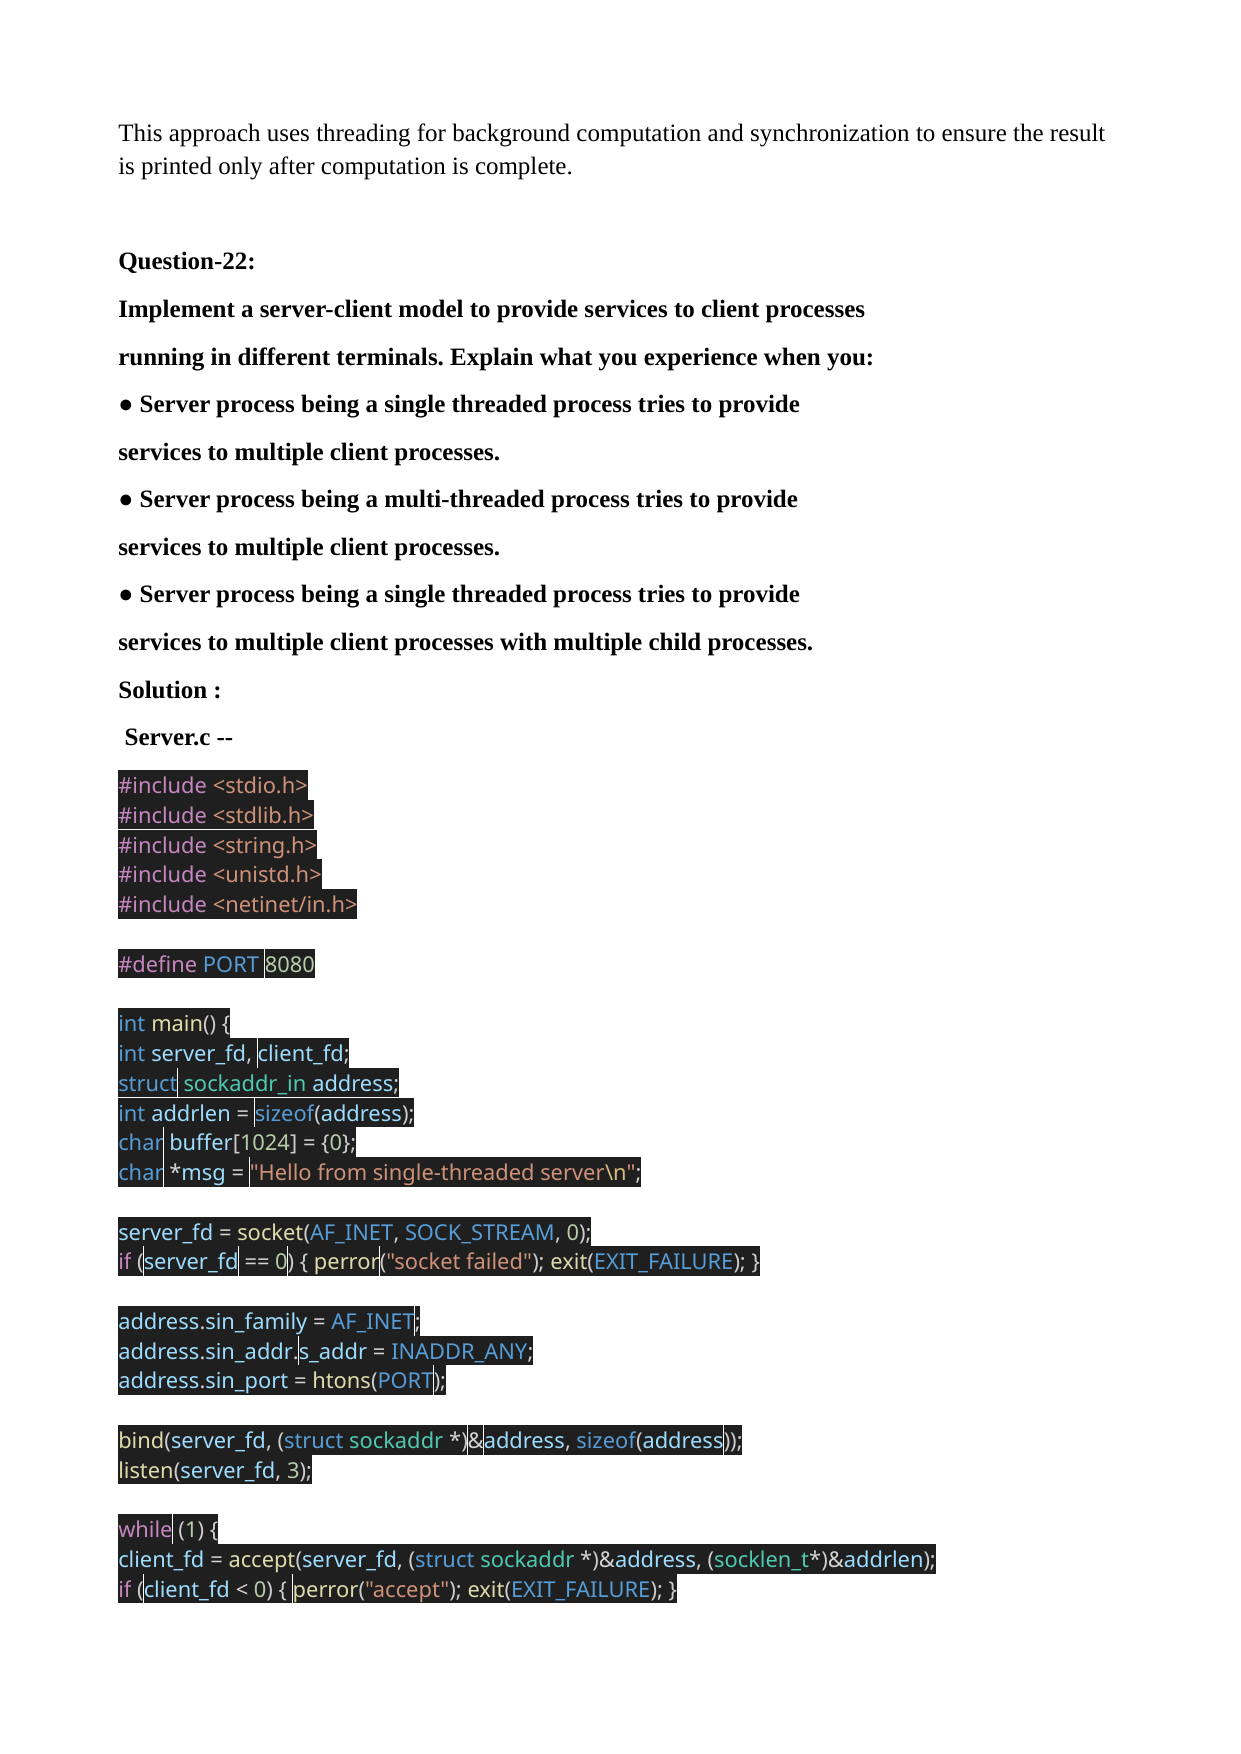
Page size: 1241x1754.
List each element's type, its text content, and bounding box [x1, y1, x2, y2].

text #include <stdlib.h> [118, 800, 1122, 829]
text Solution : [118, 675, 1122, 703]
text #include <unistd.h> [118, 859, 1122, 889]
text services to multiple client processes with multiple child processes. [118, 627, 1122, 656]
text int main() { [118, 1008, 1122, 1038]
text address.sin_family = AF_INET; [118, 1306, 1122, 1336]
text services to multiple client processes. [118, 437, 1122, 466]
text Question-22: [118, 246, 1122, 275]
text services to multiple client processes. [118, 532, 1122, 561]
text while (1) { [118, 1514, 1122, 1544]
text if (server_fd == 0) { perror("socket failed"); exit(EXIT_FAILURE); } [118, 1246, 1122, 1276]
text int addrlen = sizeof(address); [118, 1097, 1122, 1127]
text client_fd = accept(server_fd, (struct sockaddr *)&address, (socklen_t*)&addrlen); [118, 1544, 1122, 1574]
text ● Server process being a multi-threaded process tries to provide [118, 484, 1122, 513]
text #define PORT 8080 [118, 949, 1122, 978]
text address.sin_addr.s_addr = INADDR_ANY; [118, 1336, 1122, 1365]
text char *msg = "Hello from single-threaded server\n"; [118, 1157, 1122, 1187]
text ● Server process being a single threaded process tries to provide [118, 389, 1122, 418]
text #include <string.h> [118, 829, 1122, 859]
text listen(server_fd, 3); [118, 1455, 1122, 1484]
text #include <stdio.h> [118, 770, 1122, 800]
text This approach uses threading for background computation and synchronization to ensure the result is printed only after computation is complete. [118, 118, 1122, 180]
text Implement a server-client model to provide services to client processes [118, 294, 1122, 323]
text char buffer[1024] = {0}; [118, 1127, 1122, 1157]
text address.sin_port = htons(PORT); [118, 1365, 1122, 1395]
text running in different terminals. Explain what you experience when you: [118, 342, 1122, 370]
text if (client_fd < 0) { perror("accept"); exit(EXIT_FAILURE); } [118, 1574, 1122, 1603]
text Server.c -- [118, 722, 1122, 751]
text bind(server_fd, (struct sockaddr *)&address, sizeof(address)); [118, 1425, 1122, 1455]
text ● Server process being a single threaded process tries to provide [118, 579, 1122, 608]
text struct sockaddr_in address; [118, 1068, 1122, 1097]
text int server_fd, client_fd; [118, 1038, 1122, 1068]
text server_fd = socket(AF_INET, SOCK_STREAM, 0); [118, 1217, 1122, 1246]
text #include <netinet/in.h> [118, 889, 1122, 919]
